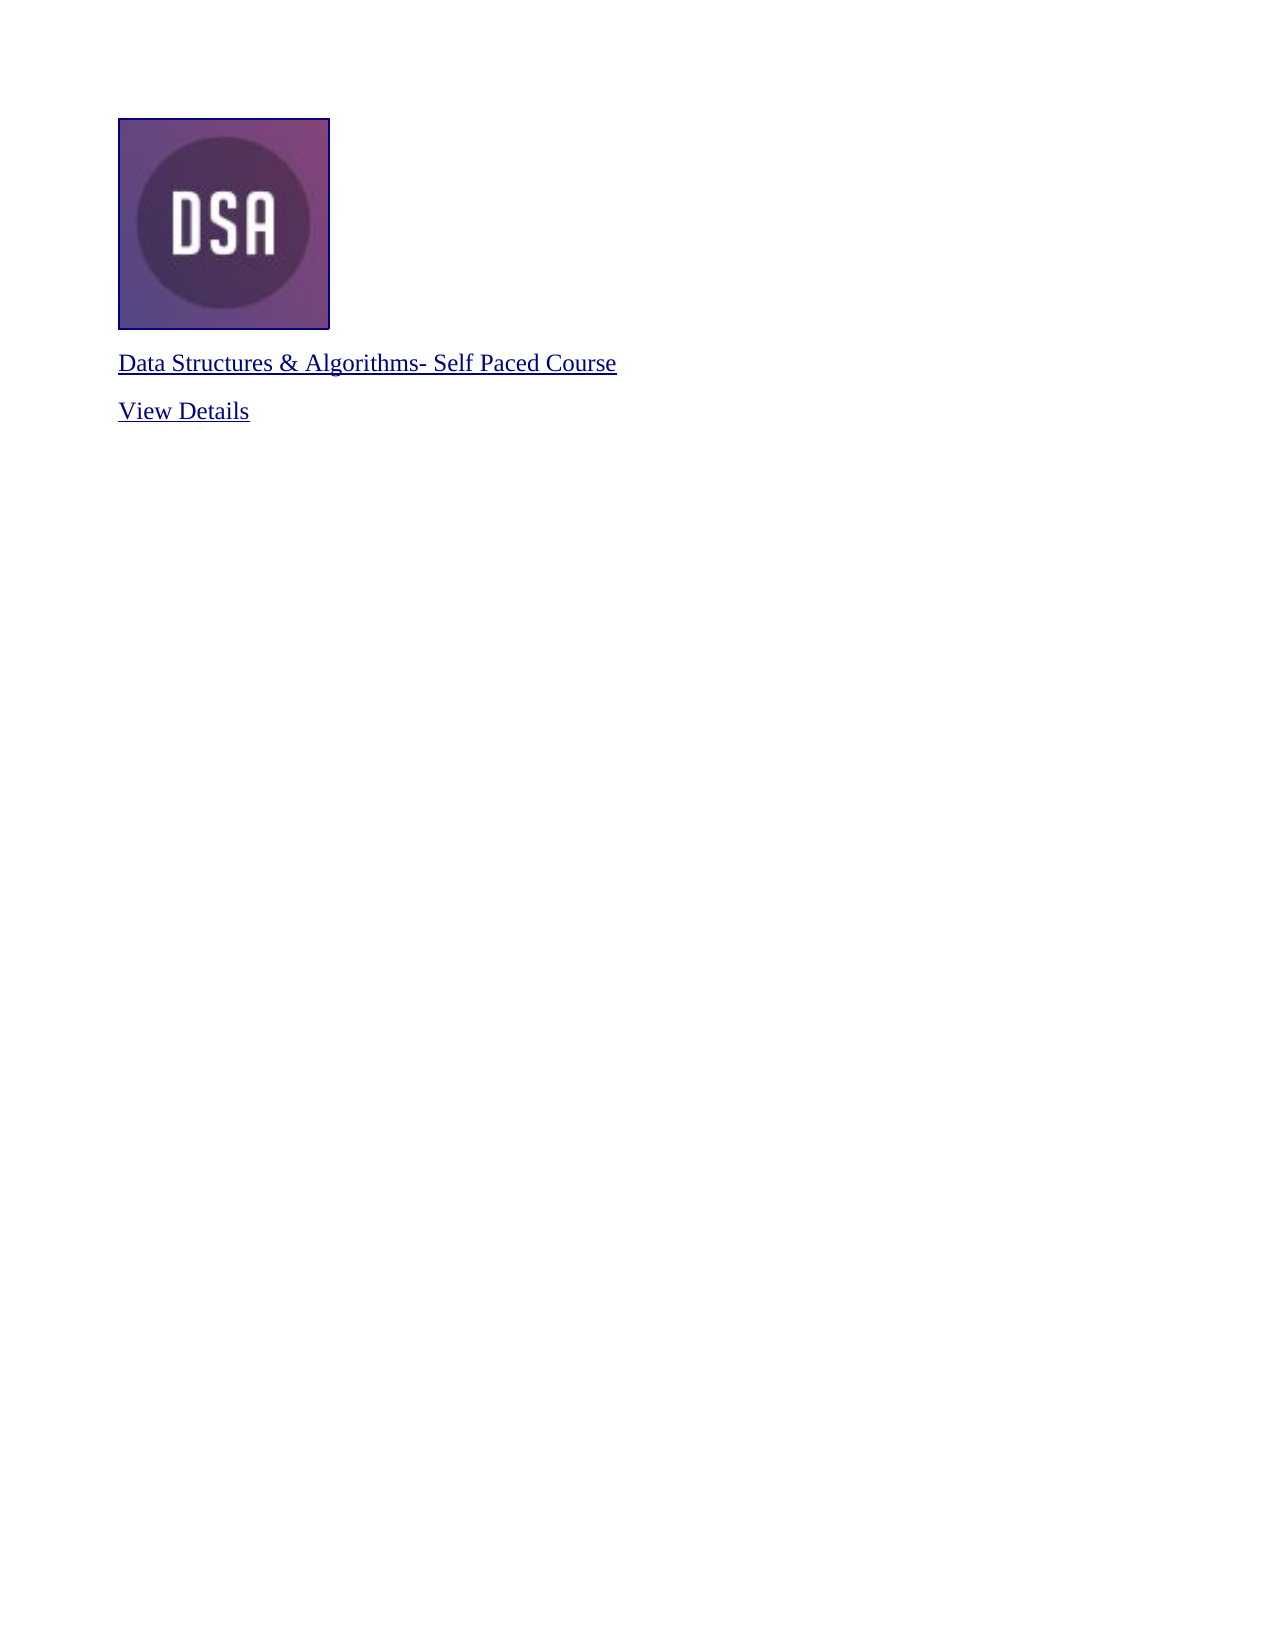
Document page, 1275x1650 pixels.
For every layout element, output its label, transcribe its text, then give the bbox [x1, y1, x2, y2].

picture [120, 120, 328, 328]
text AD [118, 444, 1157, 489]
text View Details [118, 396, 1157, 425]
text AD [118, 525, 1157, 571]
text Data Structures & Algorithms- Self Paced Course [118, 348, 1157, 377]
